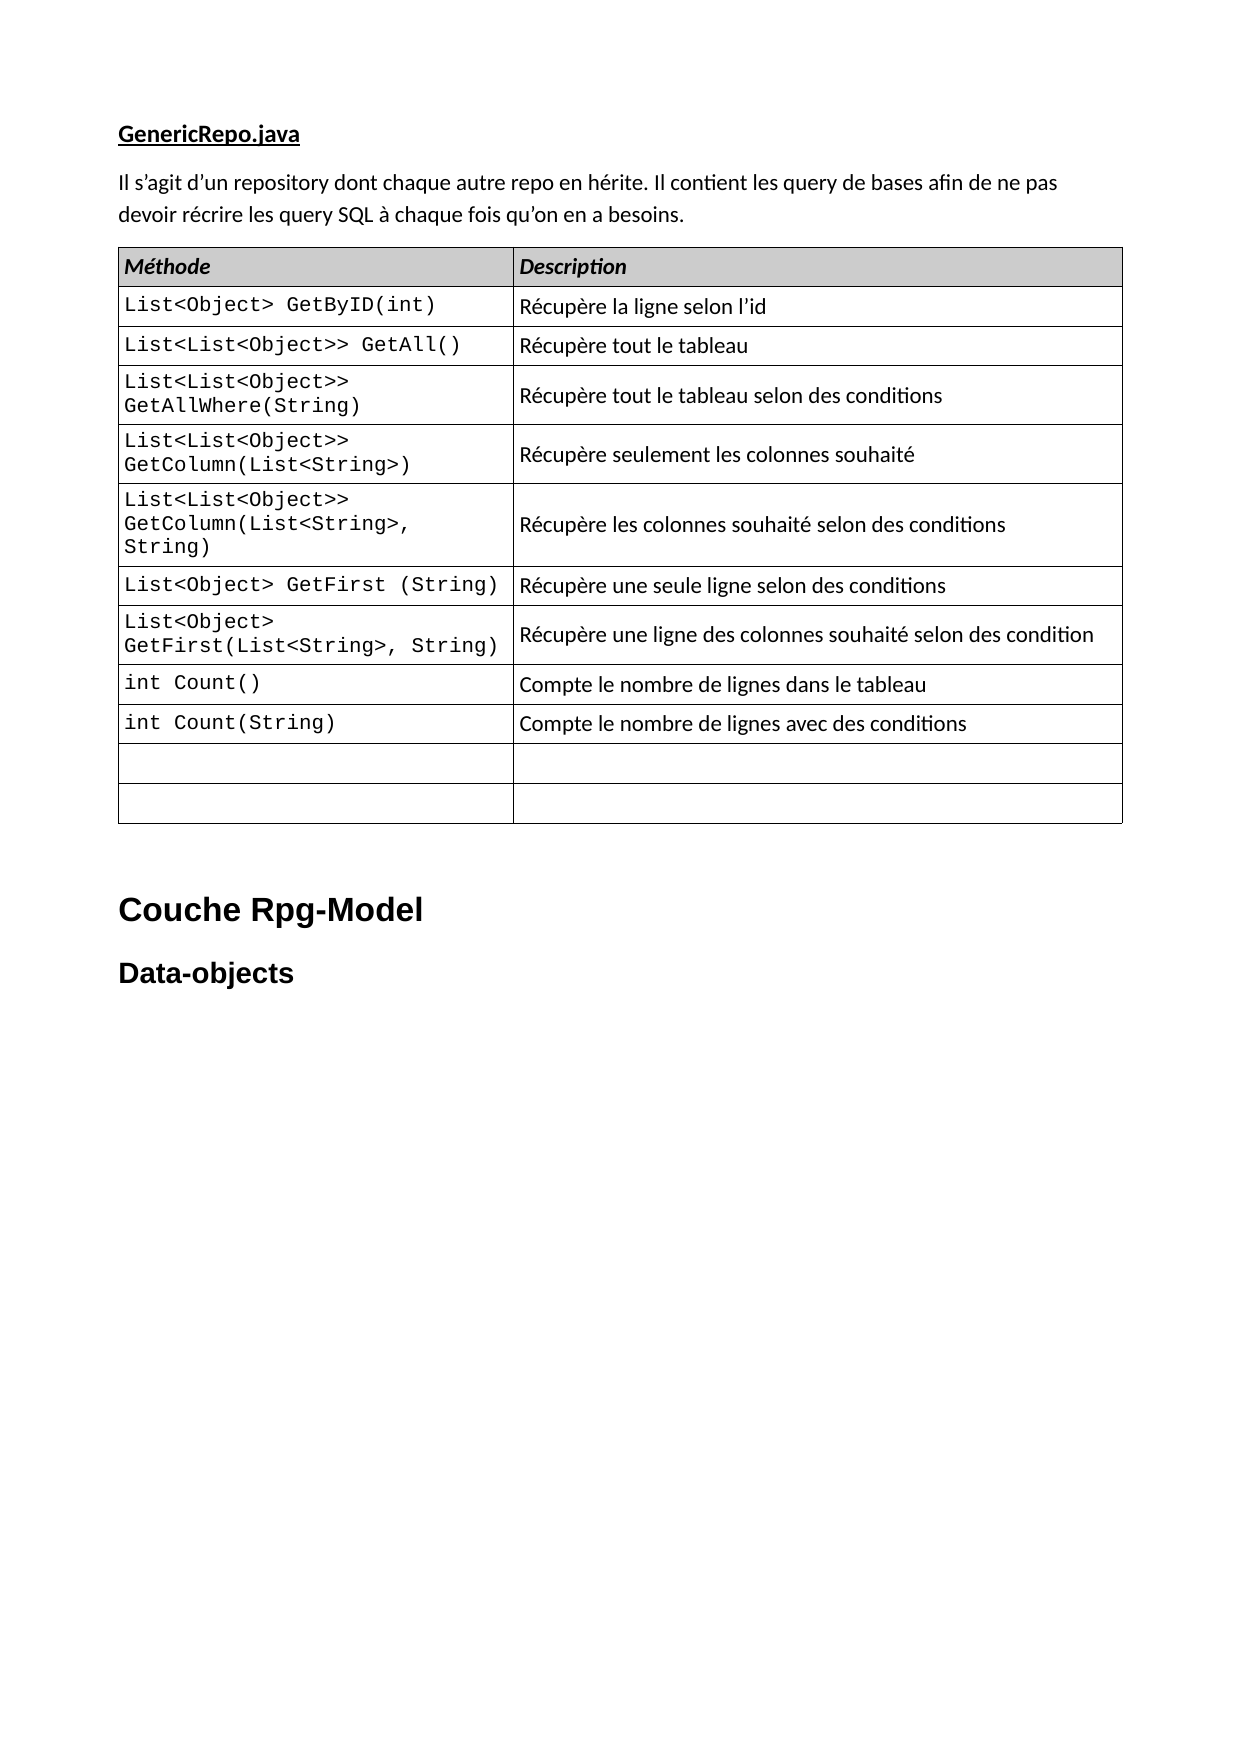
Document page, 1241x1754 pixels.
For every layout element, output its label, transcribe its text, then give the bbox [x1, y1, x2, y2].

table_cell Récupère une ligne des colonnes souhaité selon des condition [514, 606, 1122, 664]
table_cell [514, 784, 1122, 822]
table_cell Récupère tout le tableau [514, 327, 1122, 365]
table_header Description [514, 248, 1122, 286]
table_cell List<List<Object>> GetAll() [119, 327, 513, 365]
table_cell Récupère une seule ligne selon des conditions [514, 567, 1122, 605]
table_cell Récupère les colonnes souhaité selon des conditions [514, 484, 1122, 566]
table_cell Compte le nombre de lignes dans le tableau [514, 665, 1122, 704]
table_cell int Count() [119, 665, 513, 704]
text GenericRepo.java [118, 118, 1122, 149]
table_cell List<List<Object>> GetAllWhere(String) [119, 366, 513, 424]
subtitle Data-objects [118, 956, 1122, 989]
table_cell int Count(String) [119, 705, 513, 743]
table_cell Récupère la ligne selon l’id [514, 287, 1122, 326]
table_cell Récupère tout le tableau selon des conditions [514, 366, 1122, 424]
table_cell [119, 784, 513, 822]
table_cell Compte le nombre de lignes avec des conditions [514, 705, 1122, 743]
table_cell List<List<Object>> GetColumn(List<String>, String) [119, 484, 513, 566]
table_cell [119, 744, 513, 783]
subtitle Couche Rpg-Model [118, 890, 1122, 929]
table_cell [514, 744, 1122, 783]
table_header Méthode [119, 248, 513, 286]
table_cell Récupère seulement les colonnes souhaité [514, 425, 1122, 483]
table_cell List<Object> GetFirst (String) [119, 567, 513, 605]
table_cell List<Object> GetByID(int) [119, 287, 513, 326]
table_cell List<List<Object>> GetColumn(List<String>) [119, 425, 513, 483]
text Il s’agit d’un repository dont chaque autre repo en hérite. Il contient les query de bases afin de ne pas devoir récrire les query SQL à chaque fois qu’on en a besoins. [118, 168, 1122, 228]
table_cell List<Object> GetFirst(List<String>, String) [119, 606, 513, 664]
